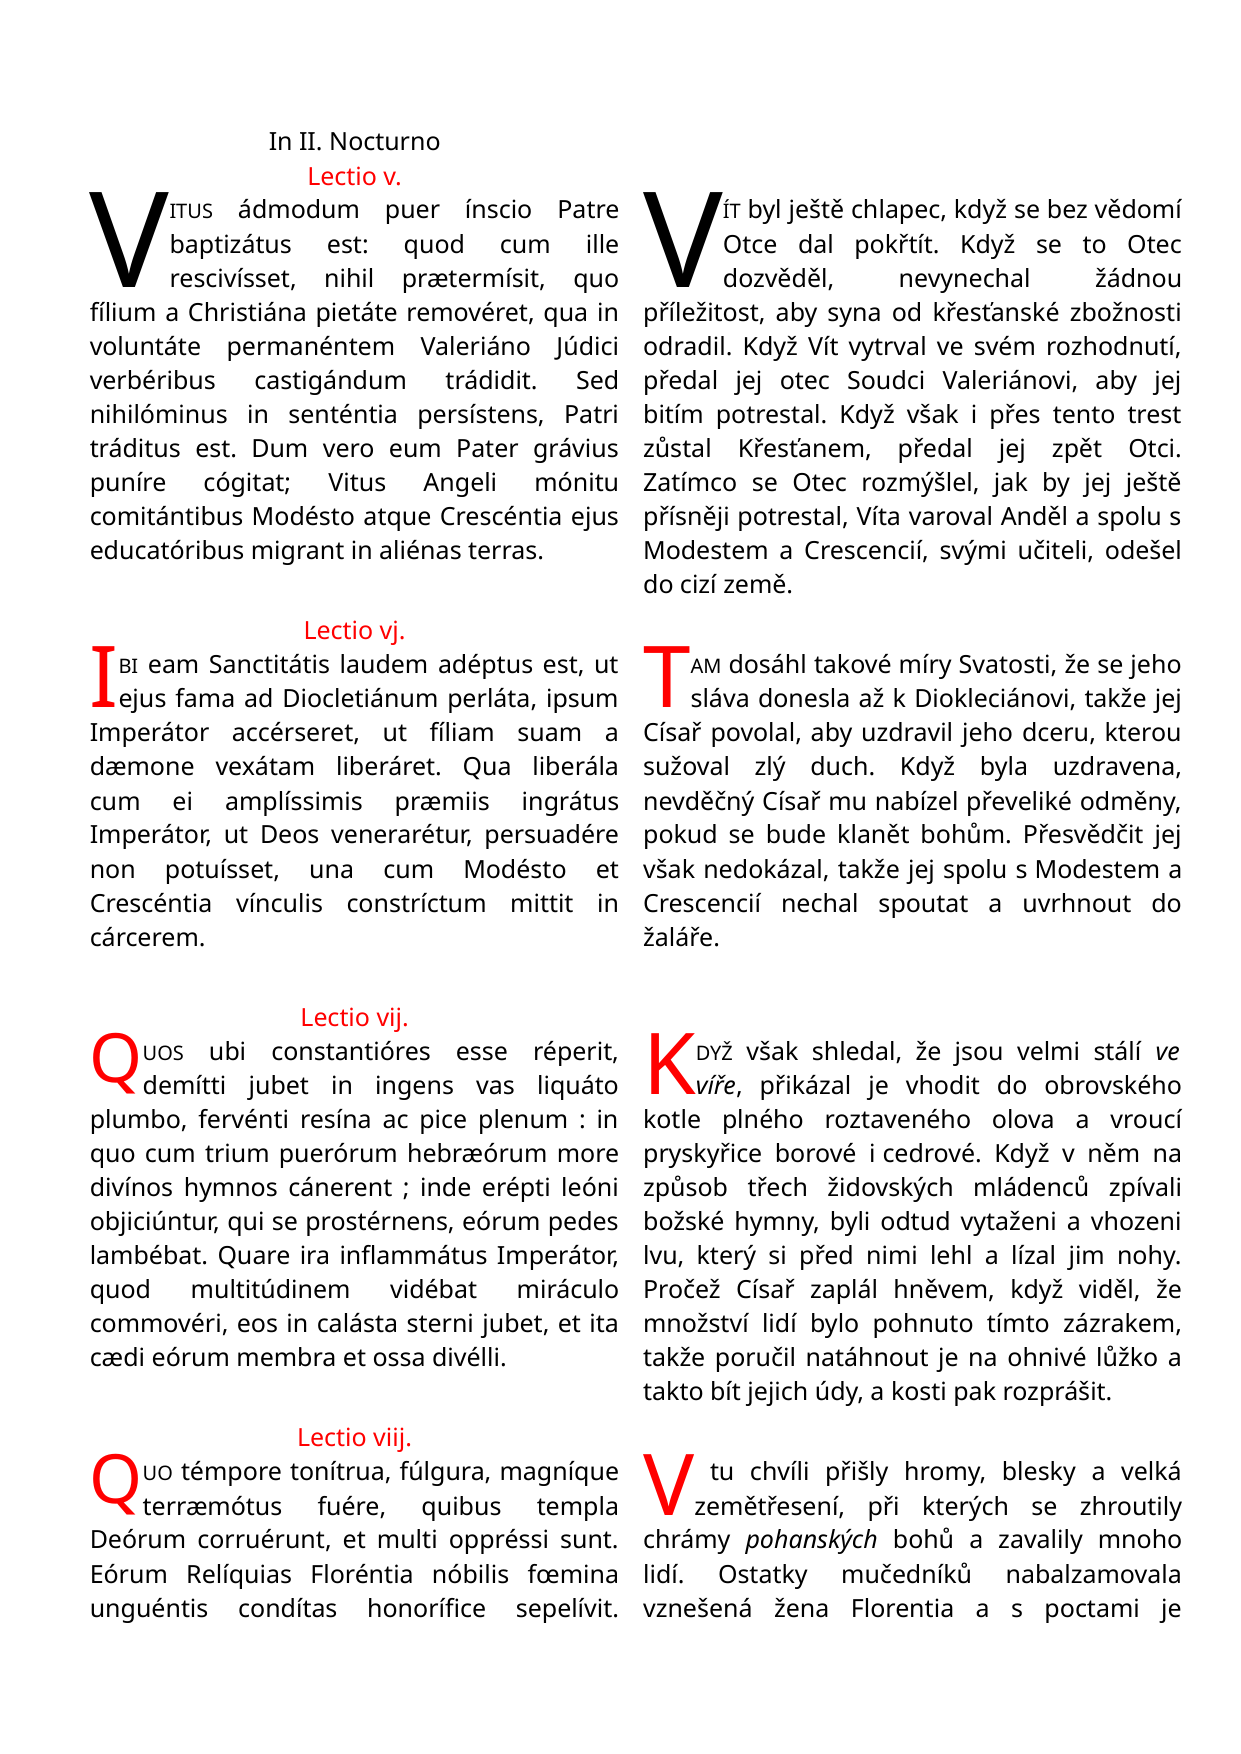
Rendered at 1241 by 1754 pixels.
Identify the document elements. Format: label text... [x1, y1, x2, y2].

table_cell Lectio vj. Ibi eam Sanctitátis laudem adéptus est, ut ejus fama ad Diocletiánum perláta, ipsum Imperátor accérseret, ut fíliam suam a dæmone vexátam liberáret. Qua liberála cum ei amplíssimis præmiis ingrátus Imperátor, ut Deos venerarétur, persuadére non potuísset, una cum Modésto et Crescéntia vínculis constríctum mittit in cárcerem. [78, 607, 631, 993]
table_cell In II. Nocturno Lectio v. Vitus ádmodum puer ínscio Patre baptizátus est: quod cum ille rescivísset, nihil prætermísit, quo fílium a Christiána pietáte removéret, qua in voluntáte permanéntem Valeriáno Júdici verbéribus castigándum trádidit. Sed nihilóminus in senténtia persístens, Patri tráditus est. Dum vero eum Pater grávius puníre cógitat; Vitus Angeli mónitu comitántibus Modésto atque Crescéntia ejus educatóribus migrant in aliénas terras. [78, 118, 631, 607]
table_cell Lectio viij. Quo témpore tonítrua, fúlgura, magníque terræmótus fuére, quibus templa Deórum corruérunt, et multi oppréssi sunt. Eórum Relíquias Floréntia nóbilis fœmina unguéntis condítas honorífice sepelívit. [78, 1414, 631, 1630]
table_cell Když však shledal, že jsou velmi stálí ve víře, přikázal je vhodit do obrovského kotle plného roztaveného olova a vroucí pryskyřice borové i cedrové. Když v něm na způsob třech židovských mládenců zpívali božské hymny, byli odtud vytaženi a vhozeni lvu, který si před nimi lehl a lízal jim nohy. Pročež Císař zaplál hněvem, když viděl, že množství lidí bylo pohnuto tímto zázrakem, takže poručil natáhnout je na ohnivé lůžko a takto bít jejich údy, a kosti pak rozprášit. [631, 994, 1194, 1414]
table_cell V tu chvíli přišly hromy, blesky a velká zemětřesení, při kterých se zhroutily chrámy pohanských bohů a zavalily mnoho lidí. Ostatky mučedníků nabalzamovala vznešená žena Florentia a s poctami je [631, 1414, 1194, 1630]
table_cell Vít byl ještě chlapec, když se bez vědomí Otce dal pokřtít. Když se to Otec dozvěděl, nevynechal žádnou příležitost, aby syna od křesťanské zbožnosti odradil. Když Vít vytrval ve svém rozhodnutí, předal jej otec Soudci Valeriánovi, aby jej bitím potrestal. Když však i přes tento trest zůstal Křesťanem, předal jej zpět Otci. Zatímco se Otec rozmýšlel, jak by jej ještě přísněji potrestal, Víta varoval Anděl a spolu s Modestem a Crescencií, svými učiteli, odešel do cizí země. [631, 118, 1194, 607]
table_cell Lectio vij. Quos ubi constantióres esse réperit, demítti jubet in ingens vas liquáto plumbo, fervénti resína ac pice plenum : in quo cum trium puerórum hebræórum more divínos hymnos cánerent ; inde erépti leóni objiciúntur, qui se prostérnens, eórum pedes lambébat. Quare ira inflammátus Imperátor, quod multitúdinem vidébat miráculo commovéri, eos in calásta sterni jubet, et ita cædi eórum membra et ossa divélli. [78, 994, 631, 1414]
table_cell Tam dosáhl takové míry Svatosti, že se jeho sláva donesla až k Diokleciánovi, takže jej Císař povolal, aby uzdravil jeho dceru, kterou sužoval zlý duch. Když byla uzdravena, nevděčný Císař mu nabízel převeliké odměny, pokud se bude klanět bohům. Přesvědčit jej však nedokázal, takže jej spolu s Modestem a Crescencií nechal spoutat a uvrhnout do žaláře. [631, 607, 1194, 993]
